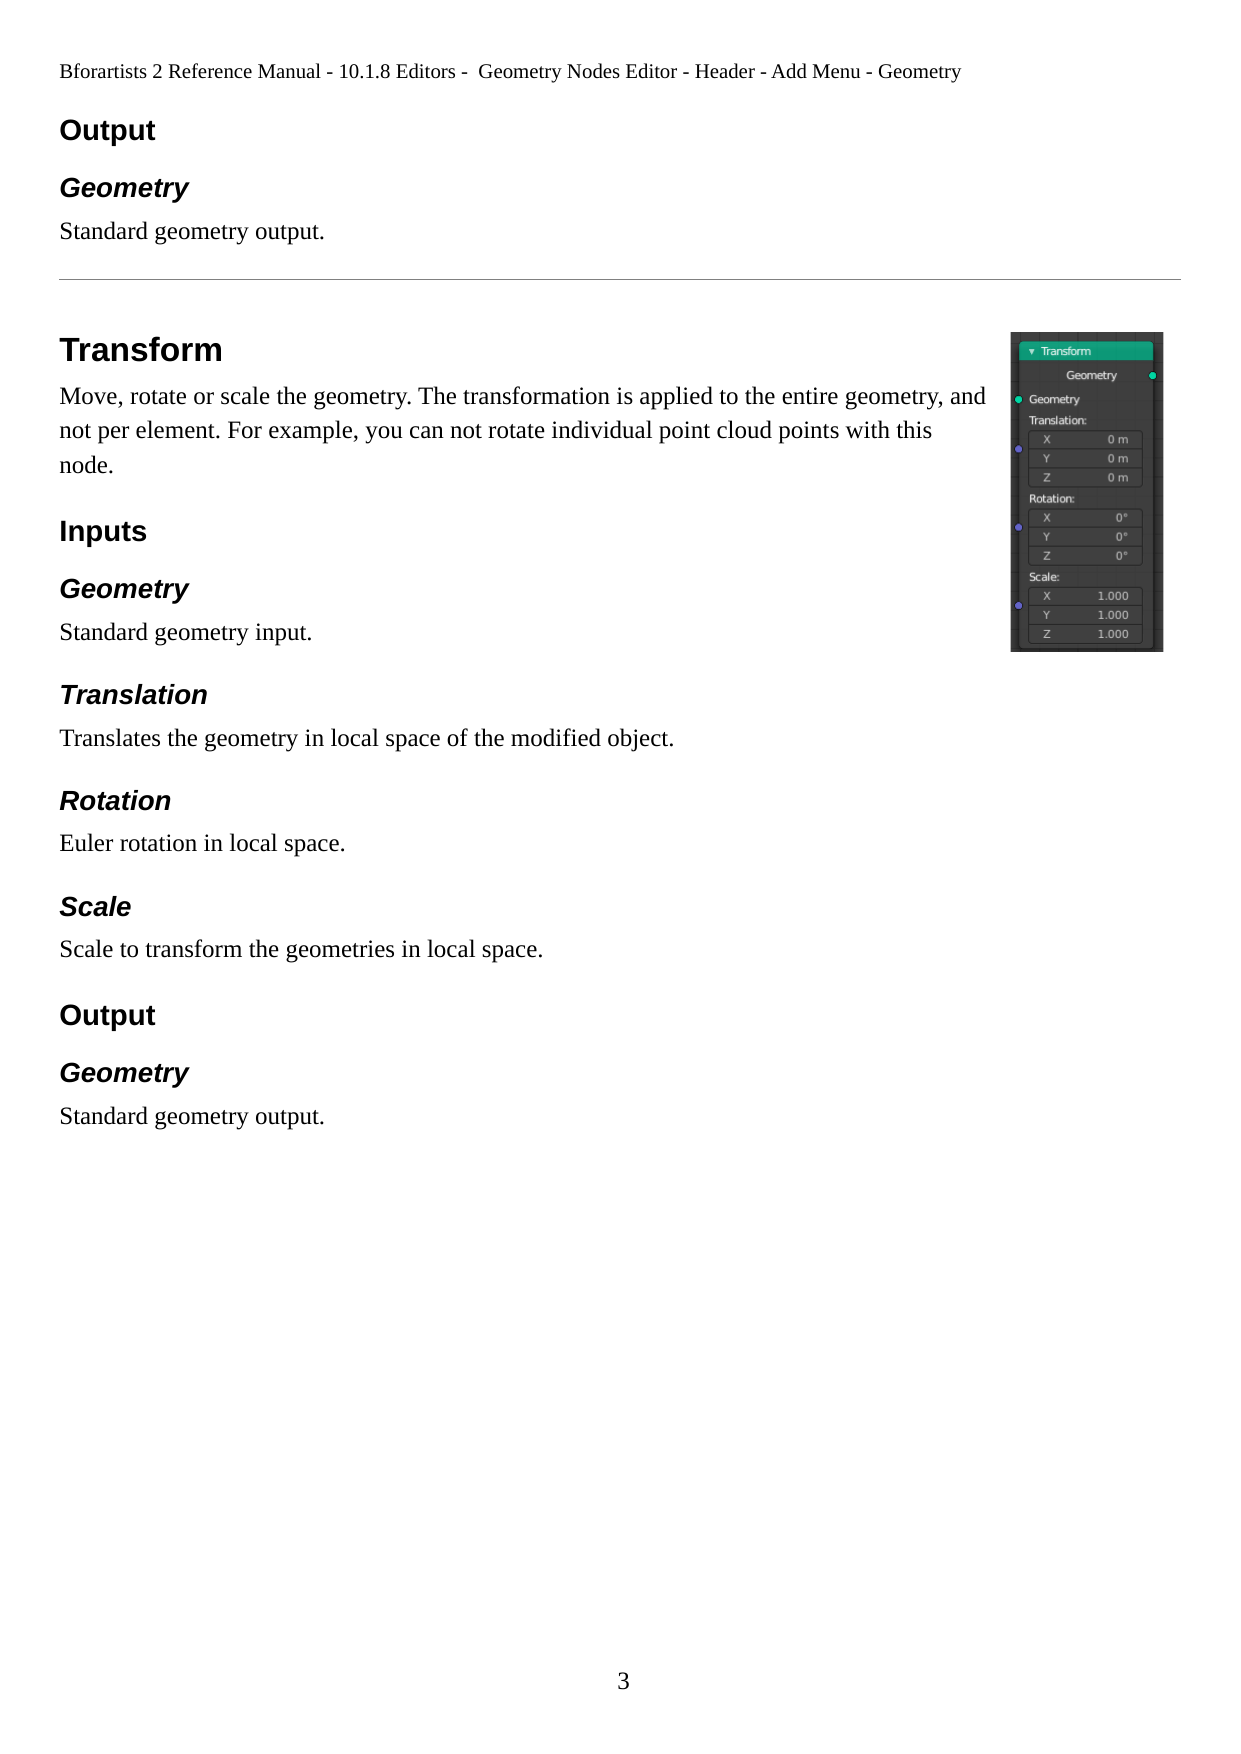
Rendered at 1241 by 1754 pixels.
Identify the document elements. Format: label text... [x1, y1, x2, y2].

text Translates the geometry in local space of the modified object. [59, 723, 1181, 751]
text Scale to transform the geometries in local space. [59, 934, 1181, 963]
subtitle Transform [59, 330, 1181, 368]
subtitle [1164, 572, 1181, 604]
text Standard geometry input. [59, 617, 1010, 645]
subtitle Geometry [59, 1057, 1181, 1089]
subtitle Inputs [59, 513, 1010, 547]
subtitle Geometry [59, 171, 1181, 203]
subtitle [1164, 513, 1181, 547]
subtitle Translation [59, 678, 1181, 710]
subtitle Rotation [59, 784, 1181, 816]
text Move, rotate or scale the geometry. The transformation is applied to the entire geometry, and not per element. For example, you can not rotate individual point cloud points with this node. [59, 381, 1010, 479]
subtitle Scale [59, 890, 1181, 922]
picture [1010, 332, 1164, 652]
subtitle Output [59, 113, 1181, 146]
text Standard geometry output. [59, 216, 1181, 244]
text Euler rotation in local space. [59, 828, 1181, 857]
subtitle Geometry [59, 572, 1010, 604]
text Standard geometry output. [59, 1101, 1181, 1130]
subtitle Output [59, 998, 1181, 1032]
